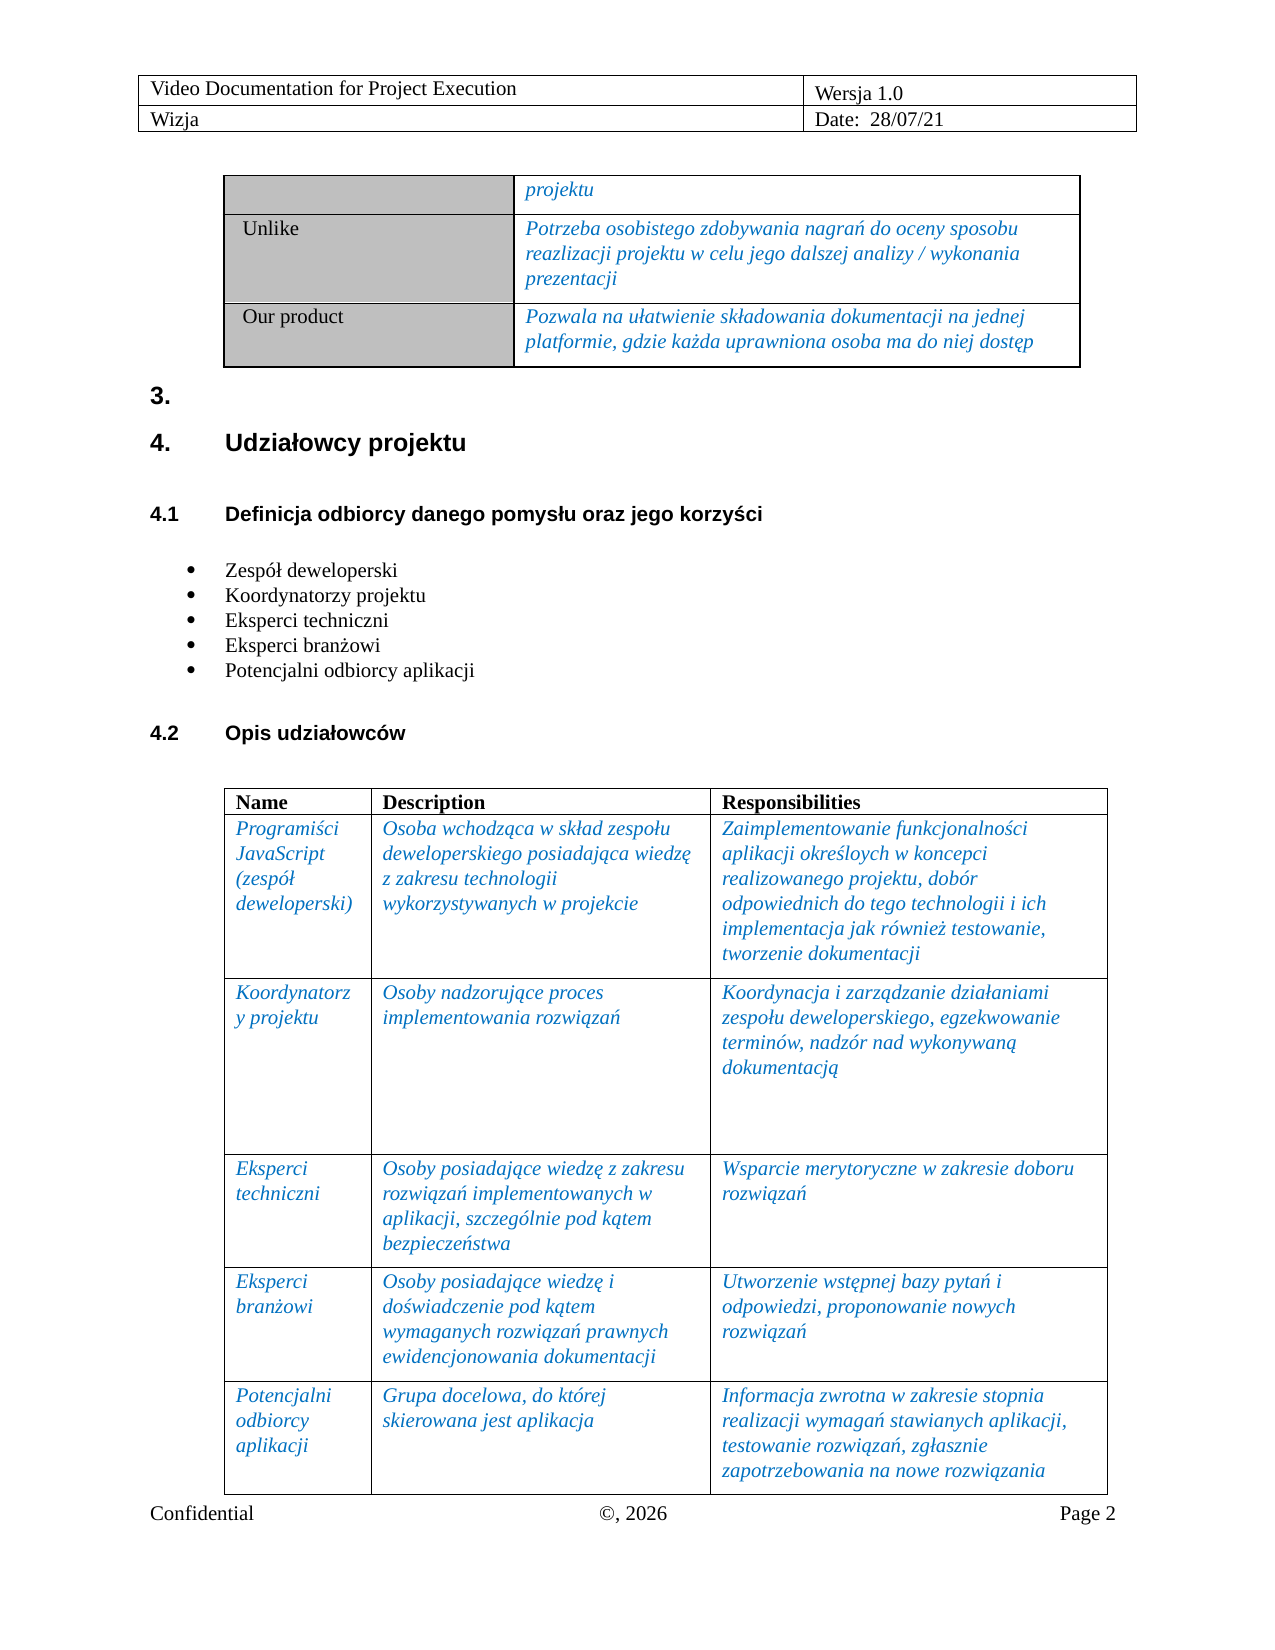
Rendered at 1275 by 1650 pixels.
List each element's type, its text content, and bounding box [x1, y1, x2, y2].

table_cell Osoba wchodząca w skład zespołu deweloperskiego posiadająca wiedzę z zakresu technologii wykorzystywanych w projekcie [372, 815, 710, 978]
table_cell projektu [515, 176, 1079, 214]
subtitle Udziałowcy projektu [150, 428, 1125, 457]
table_cell Koordynacja i zarządzanie działaniami zespołu deweloperskiego, egzekwowanie terminów, nadzór nad wykonywaną dokumentacją [711, 979, 1107, 1154]
table_header Description [372, 789, 710, 814]
table_cell Osoby nadzorujące proces implementowania rozwiązań [372, 979, 710, 1154]
table_cell Potrzeba osobistego zdobywania nagrań do oceny sposobu reazlizacji projektu w celu jego dalszej analizy / wykonania prezentacji [515, 215, 1079, 302]
subtitle Definicja odbiorcy danego pomysłu oraz jego korzyści [150, 501, 1125, 526]
list Eksperci techniczni [187, 607, 1125, 632]
table_cell Utworzenie wstępnej bazy pytań i odpowiedzi, proponowanie nowych rozwiązań [711, 1268, 1107, 1381]
table_cell Pozwala na ułatwienie składowania dokumentacji na jednej platformie, gdzie każda uprawniona osoba ma do niej dostęp [515, 304, 1079, 366]
table_cell Our product [225, 304, 513, 366]
table_cell Programiści JavaScript (zespół deweloperski) [225, 815, 371, 978]
list Eksperci branżowi [187, 632, 1125, 657]
table_cell Potencjalni odbiorcy aplikacji [225, 1382, 371, 1494]
table_cell Unlike [225, 215, 513, 302]
table_cell [225, 176, 513, 214]
table_cell Wsparcie merytoryczne w zakresie doboru rozwiązań [711, 1155, 1107, 1267]
list Zespół deweloperski [187, 557, 1125, 582]
table_cell Osoby posiadające wiedzę z zakresu rozwiązań implementowanych w aplikacji, szczególnie pod kątem bezpieczeństwa [372, 1155, 710, 1267]
table_cell Eksperci techniczni [225, 1155, 371, 1267]
subtitle Opis udziałowców [150, 719, 1125, 744]
table_cell Eksperci branżowi [225, 1268, 371, 1381]
list Potencjalni odbiorcy aplikacji [187, 657, 1125, 682]
table_header Name [225, 789, 371, 814]
table_cell Koordynatorzy projektu [225, 979, 371, 1154]
table_cell Grupa docelowa, do której skierowana jest aplikacja [372, 1382, 710, 1494]
table_cell Zaimplementowanie funkcjonalności aplikacji określoych w koncepci realizowanego projektu, dobór odpowiednich do tego technologii i ich implementacja jak również testowanie, tworzenie dokumentacji [711, 815, 1107, 978]
list Koordynatorzy projektu [187, 582, 1125, 607]
table_cell Informacja zwrotna w zakresie stopnia realizacji wymagań stawianych aplikacji, testowanie rozwiązań, zgłasznie zapotrzebowania na nowe rozwiązania [711, 1382, 1107, 1494]
table_header Responsibilities [711, 789, 1107, 814]
table_cell Osoby posiadające wiedzę i doświadczenie pod kątem wymaganych rozwiązań prawnych ewidencjonowania dokumentacji [372, 1268, 710, 1381]
